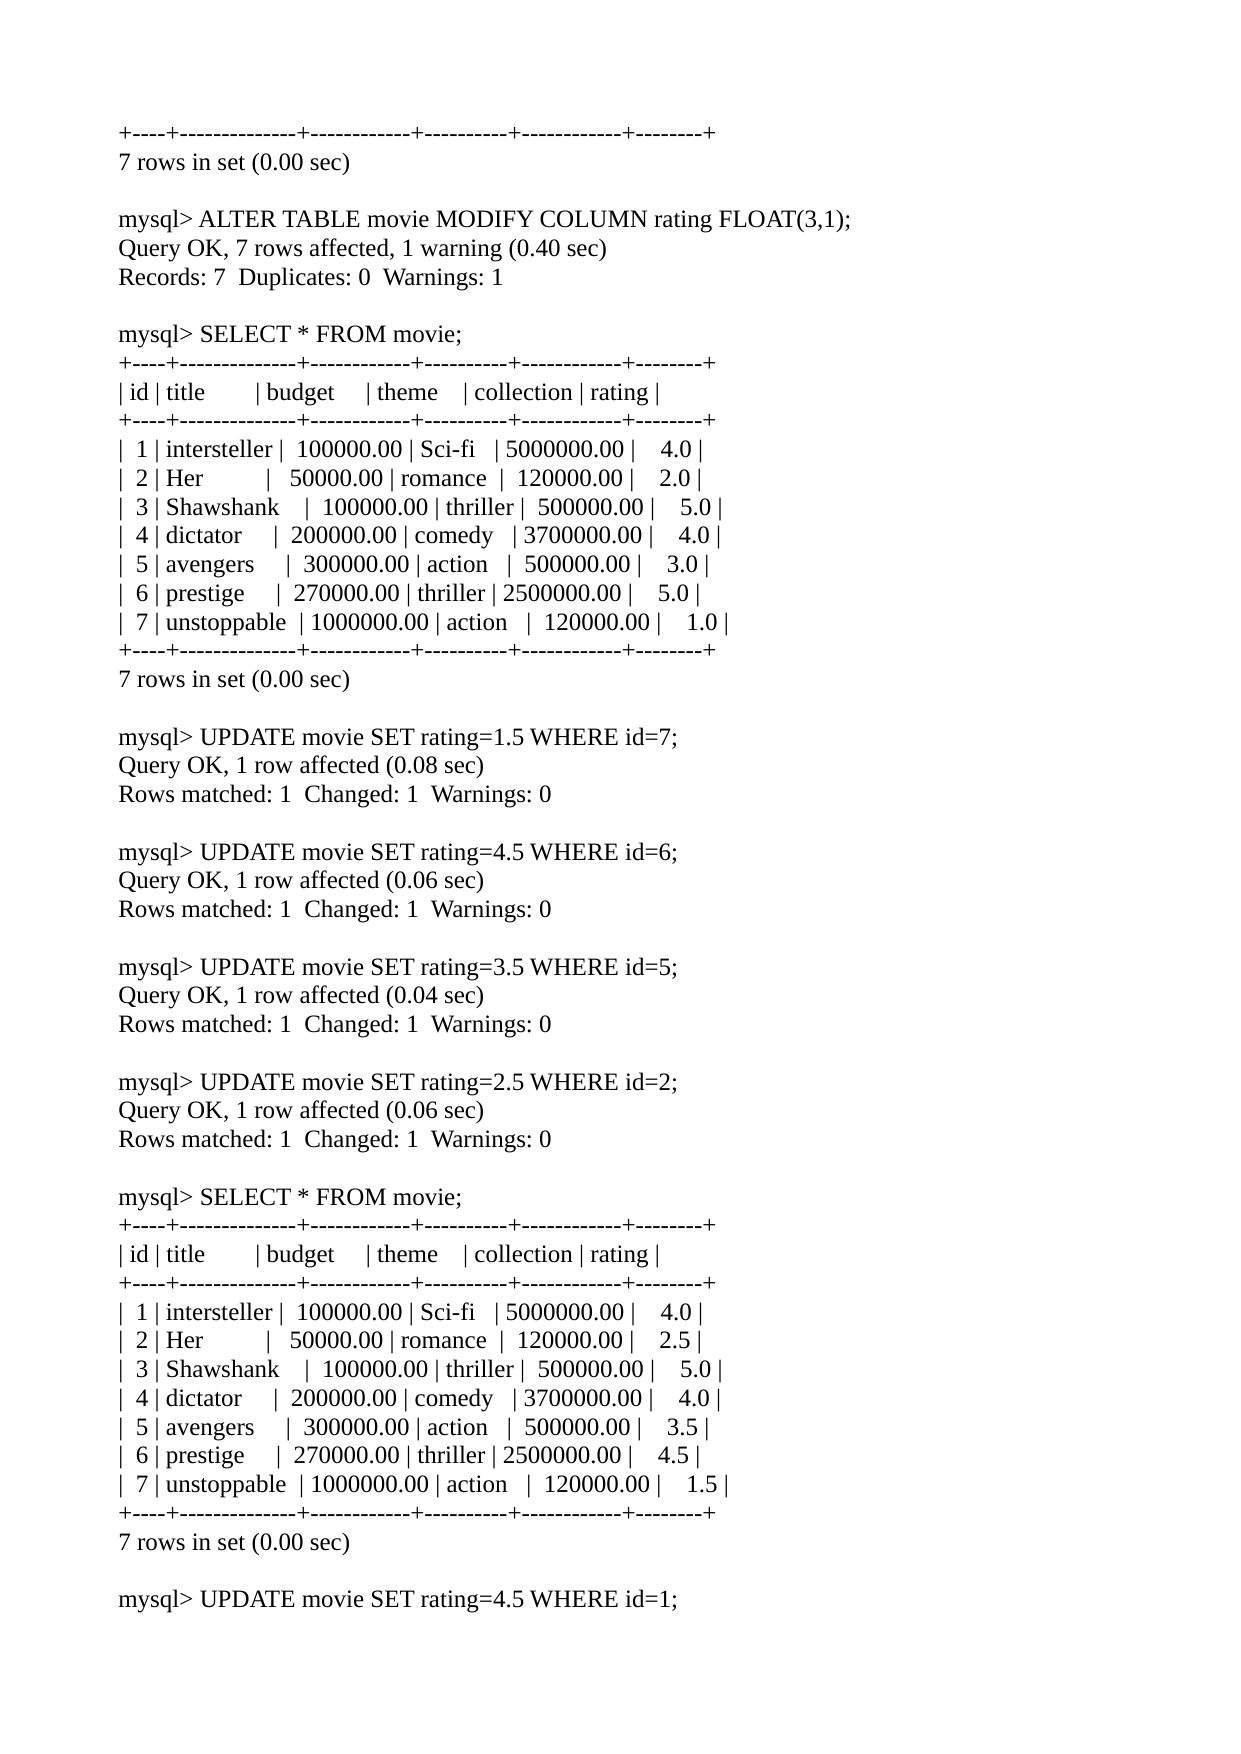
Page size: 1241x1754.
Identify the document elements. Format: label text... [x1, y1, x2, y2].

text Rows matched: 1 Changed: 1 Warnings: 0 [118, 894, 1122, 923]
text Query OK, 1 row affected (0.06 sec) [118, 866, 1122, 894]
text Rows matched: 1 Changed: 1 Warnings: 0 [118, 779, 1122, 808]
text mysql> UPDATE movie SET rating=3.5 WHERE id=5; [118, 952, 1122, 981]
text +----+--------------+------------+----------+------------+--------+ [118, 636, 1122, 664]
text mysql> UPDATE movie SET rating=4.5 WHERE id=6; [118, 837, 1122, 866]
text | 1 | intersteller | 100000.00 | Sci-fi | 5000000.00 | 4.0 | [118, 434, 1122, 463]
text Records: 7 Duplicates: 0 Warnings: 1 [118, 262, 1122, 291]
text mysql> SELECT * FROM movie; [118, 319, 1122, 348]
text Query OK, 1 row affected (0.08 sec) [118, 751, 1122, 779]
text 7 rows in set (0.00 sec) [118, 664, 1122, 693]
text 7 rows in set (0.00 sec) [118, 1527, 1122, 1556]
text mysql> UPDATE movie SET rating=4.5 WHERE id=1; [118, 1584, 1122, 1613]
text | 7 | unstoppable | 1000000.00 | action | 120000.00 | 1.5 | [118, 1469, 1122, 1498]
text | 2 | Her | 50000.00 | romance | 120000.00 | 2.0 | [118, 463, 1122, 492]
text Query OK, 1 row affected (0.06 sec) [118, 1096, 1122, 1124]
text +----+--------------+------------+----------+------------+--------+ [118, 406, 1122, 434]
text | 3 | Shawshank | 100000.00 | thriller | 500000.00 | 5.0 | [118, 492, 1122, 521]
text +----+--------------+------------+----------+------------+--------+ [118, 1211, 1122, 1239]
text mysql> SELECT * FROM movie; [118, 1182, 1122, 1211]
text | 4 | dictator | 200000.00 | comedy | 3700000.00 | 4.0 | [118, 1383, 1122, 1412]
text | 7 | unstoppable | 1000000.00 | action | 120000.00 | 1.0 | [118, 607, 1122, 636]
text Query OK, 1 row affected (0.04 sec) [118, 981, 1122, 1009]
text | 1 | intersteller | 100000.00 | Sci-fi | 5000000.00 | 4.0 | [118, 1297, 1122, 1326]
text | 4 | dictator | 200000.00 | comedy | 3700000.00 | 4.0 | [118, 521, 1122, 549]
text +----+--------------+------------+----------+------------+--------+ [118, 348, 1122, 377]
text 7 rows in set (0.00 sec) [118, 147, 1122, 176]
text | 6 | prestige | 270000.00 | thriller | 2500000.00 | 5.0 | [118, 578, 1122, 607]
text +----+--------------+------------+----------+------------+--------+ [118, 1268, 1122, 1297]
text | 3 | Shawshank | 100000.00 | thriller | 500000.00 | 5.0 | [118, 1354, 1122, 1383]
text | 5 | avengers | 300000.00 | action | 500000.00 | 3.5 | [118, 1412, 1122, 1441]
text +----+--------------+------------+----------+------------+--------+ [118, 118, 1122, 147]
text | 5 | avengers | 300000.00 | action | 500000.00 | 3.0 | [118, 549, 1122, 578]
text Rows matched: 1 Changed: 1 Warnings: 0 [118, 1009, 1122, 1038]
text +----+--------------+------------+----------+------------+--------+ [118, 1498, 1122, 1527]
text | id | title | budget | theme | collection | rating | [118, 377, 1122, 406]
text | 2 | Her | 50000.00 | romance | 120000.00 | 2.5 | [118, 1326, 1122, 1354]
text Rows matched: 1 Changed: 1 Warnings: 0 [118, 1124, 1122, 1153]
text mysql> UPDATE movie SET rating=1.5 WHERE id=7; [118, 722, 1122, 751]
text Query OK, 7 rows affected, 1 warning (0.40 sec) [118, 233, 1122, 262]
text mysql> UPDATE movie SET rating=2.5 WHERE id=2; [118, 1067, 1122, 1096]
text | id | title | budget | theme | collection | rating | [118, 1239, 1122, 1268]
text mysql> ALTER TABLE movie MODIFY COLUMN rating FLOAT(3,1); [118, 204, 1122, 233]
text | 6 | prestige | 270000.00 | thriller | 2500000.00 | 4.5 | [118, 1441, 1122, 1469]
